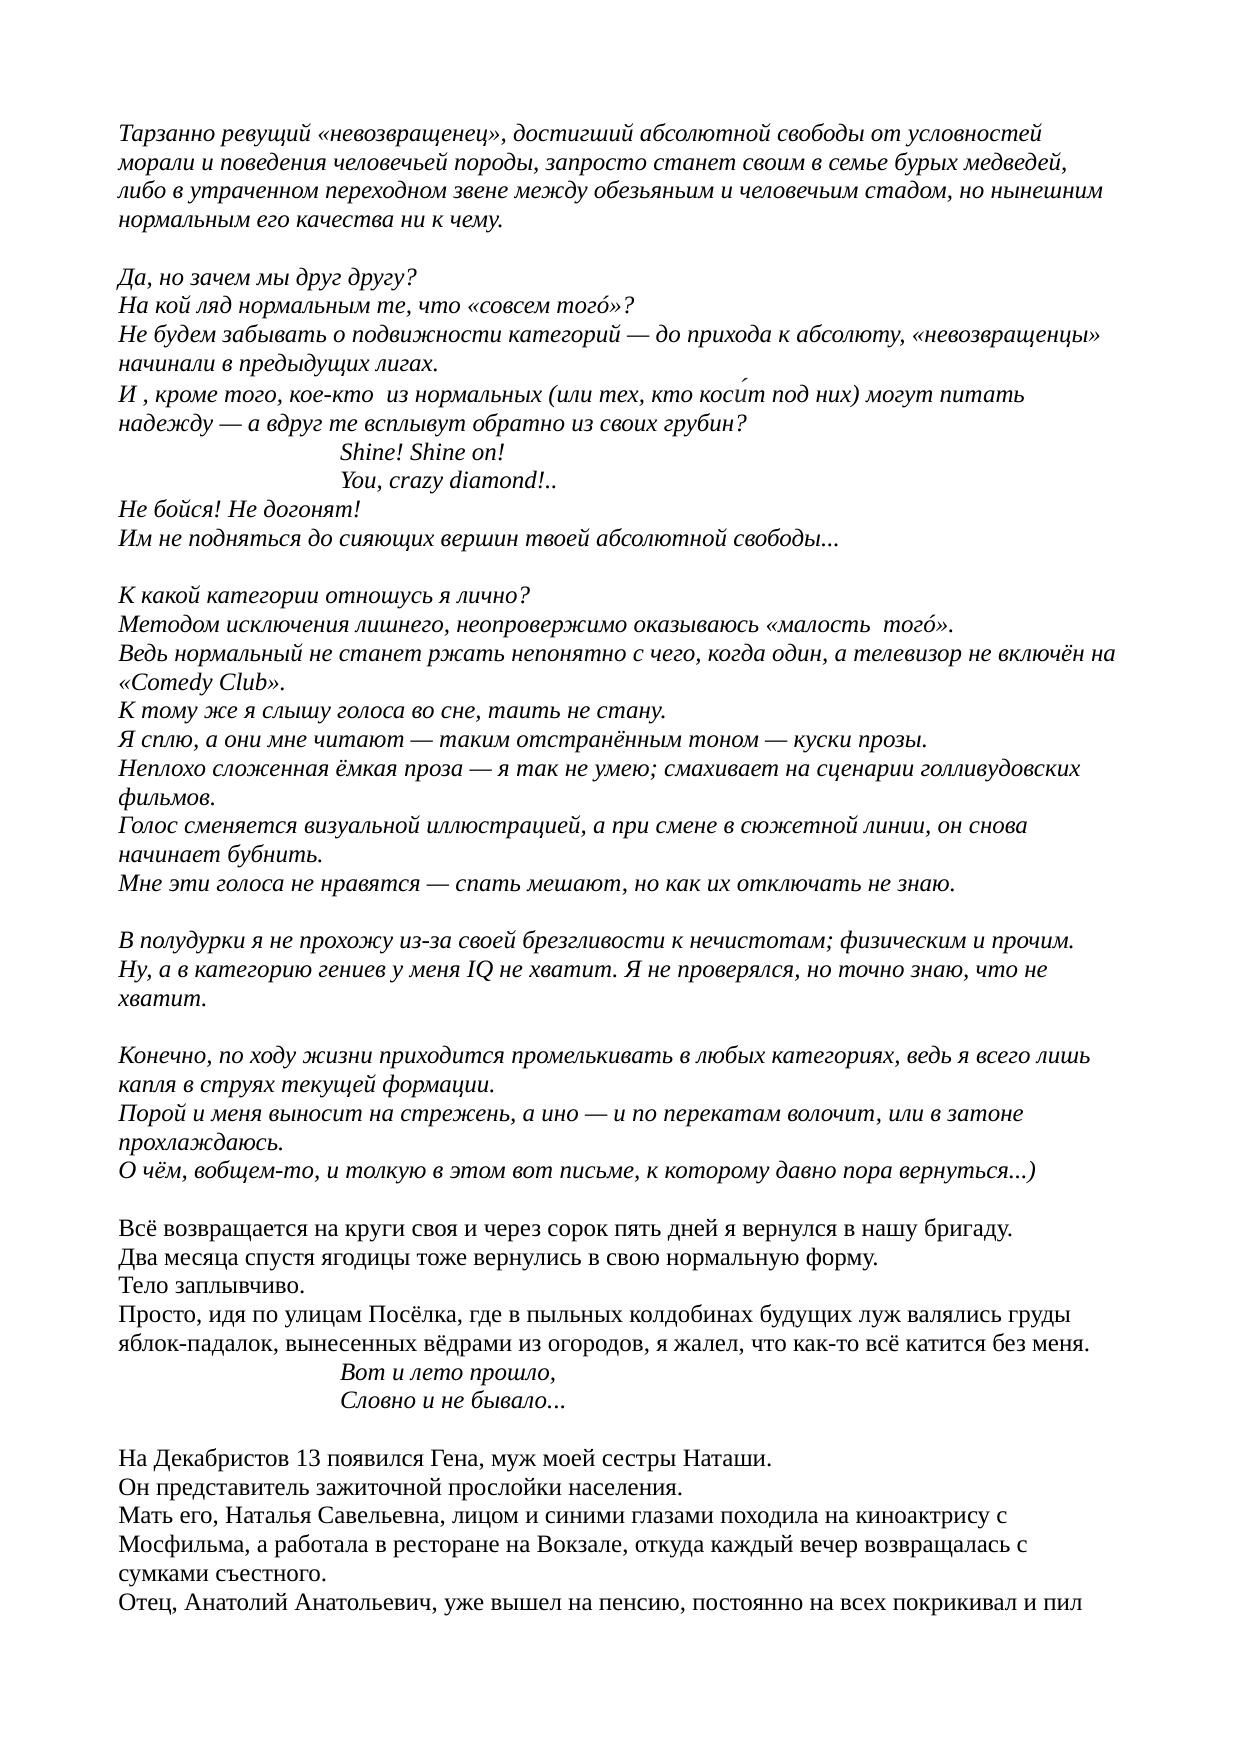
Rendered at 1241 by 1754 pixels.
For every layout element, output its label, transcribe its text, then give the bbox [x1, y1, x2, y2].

text Тарзанно ревущий «невозвращенец», достигший абсолютной свободы от условностей морали и поведения человечьей породы, запросто станет своим в семье бурых медведей, либо в утраченном переходном звене между обезьяньим и человечьим стадом, но нынешним нормальным его качества ни к чему. [118, 118, 1122, 233]
text Конечно, по ходу жизни приходится промелькивать в любых категориях, ведь я всего лишь капля в струях текущей формации. [118, 1041, 1122, 1098]
text Ну, а в категорию гениев у меня IQ не хватит. Я не проверялся, но точно знаю, что не хватит. [118, 954, 1122, 1012]
text Им не подняться до сияющих вершин твоей абсолютной свободы... [118, 523, 1122, 552]
text Два месяца спустя ягодицы тоже вернулись в свою нормальную форму. [118, 1242, 1122, 1271]
text Вот и лето прошло, [118, 1357, 1122, 1386]
text О чём, вобщем-то, и толкую в этом вот письме, к которому давно пора вернуться...) [118, 1156, 1122, 1184]
text Отец, Анатолий Анатольевич, уже вышел на пенсию, постоянно на всех покрикивал и пил [118, 1587, 1122, 1616]
text И , кроме того, кое-кто из нормальных (или тех, кто коси́т под них) могут питать надежду — а вдруг те всплывут обратно из своих грубин? [118, 377, 1122, 437]
text Словно и не бывало... [118, 1386, 1122, 1414]
text Порой и меня выносит на стрежень, а ино — и по перекатам волочит, или в затоне прохлаждаюсь. [118, 1098, 1122, 1156]
text В полудурки я не прохожу из-за своей брезгливости к нечистотам; физическим и прочим. [118, 926, 1122, 954]
text You, crazy diamond!.. [118, 466, 1122, 494]
text К какой категории отношусь я лично? [118, 581, 1122, 609]
text Неплохо сложенная ёмкая проза — я так не умею; смахивает на сценарии голливудовских фильмов. [118, 753, 1122, 811]
text Тело заплывчиво. [118, 1271, 1122, 1299]
text К тому же я слышу голоса во сне, таить не стану. [118, 696, 1122, 724]
text Мне эти голоса не нравятся — спать мешают, но как их отключать не знаю. [118, 868, 1122, 897]
text Он представитель зажиточной прослойки населения. [118, 1472, 1122, 1501]
text Всё возвращается на круги своя и через сорок пять дней я вернулся в нашу бригаду. [118, 1213, 1122, 1242]
text На Декабристов 13 появился Гена, муж моей сестры Наташи. [118, 1443, 1122, 1472]
text Мать его, Наталья Савельевна, лицом и синими глазами походила на киноактрису с Мосфильма, а работала в ресторане на Вокзале, откуда каждый вечер возвращалась с сумками съестного. [118, 1501, 1122, 1587]
text Не бойся! Не догонят! [118, 494, 1122, 523]
text Голос сменяется визуальной иллюстрацией, а при смене в сюжетной линии, он снова начинает бубнить. [118, 811, 1122, 868]
text Shine! Shine on! [118, 437, 1122, 466]
text Ведь нормальный не станет ржать непонятно с чего, когда один, а телевизор не включён на «Comedy Club». [118, 638, 1122, 696]
text Не будем забывать о подвижности категорий — до прихода к абсолюту, «невозвращенцы» начинали в предыдущих лигах. [118, 319, 1122, 377]
text На кой ляд нормальным те, что «совсем тогó»? [118, 291, 1122, 319]
text Я сплю, а они мне читают — таким отстранённым тоном — куски прозы. [118, 724, 1122, 753]
text Методом исключения лишнего, неопровержимо оказываюсь «малость тогó». [118, 609, 1122, 638]
text Просто, идя по улицам Посёлка, где в пыльных колдобинах будущих луж валялись груды яблок-падалок, вынесенных вёдрами из огородов, я жалел, что как-то всё катится без меня. [118, 1299, 1122, 1357]
text Да, но зачем мы друг другу? [118, 262, 1122, 291]
